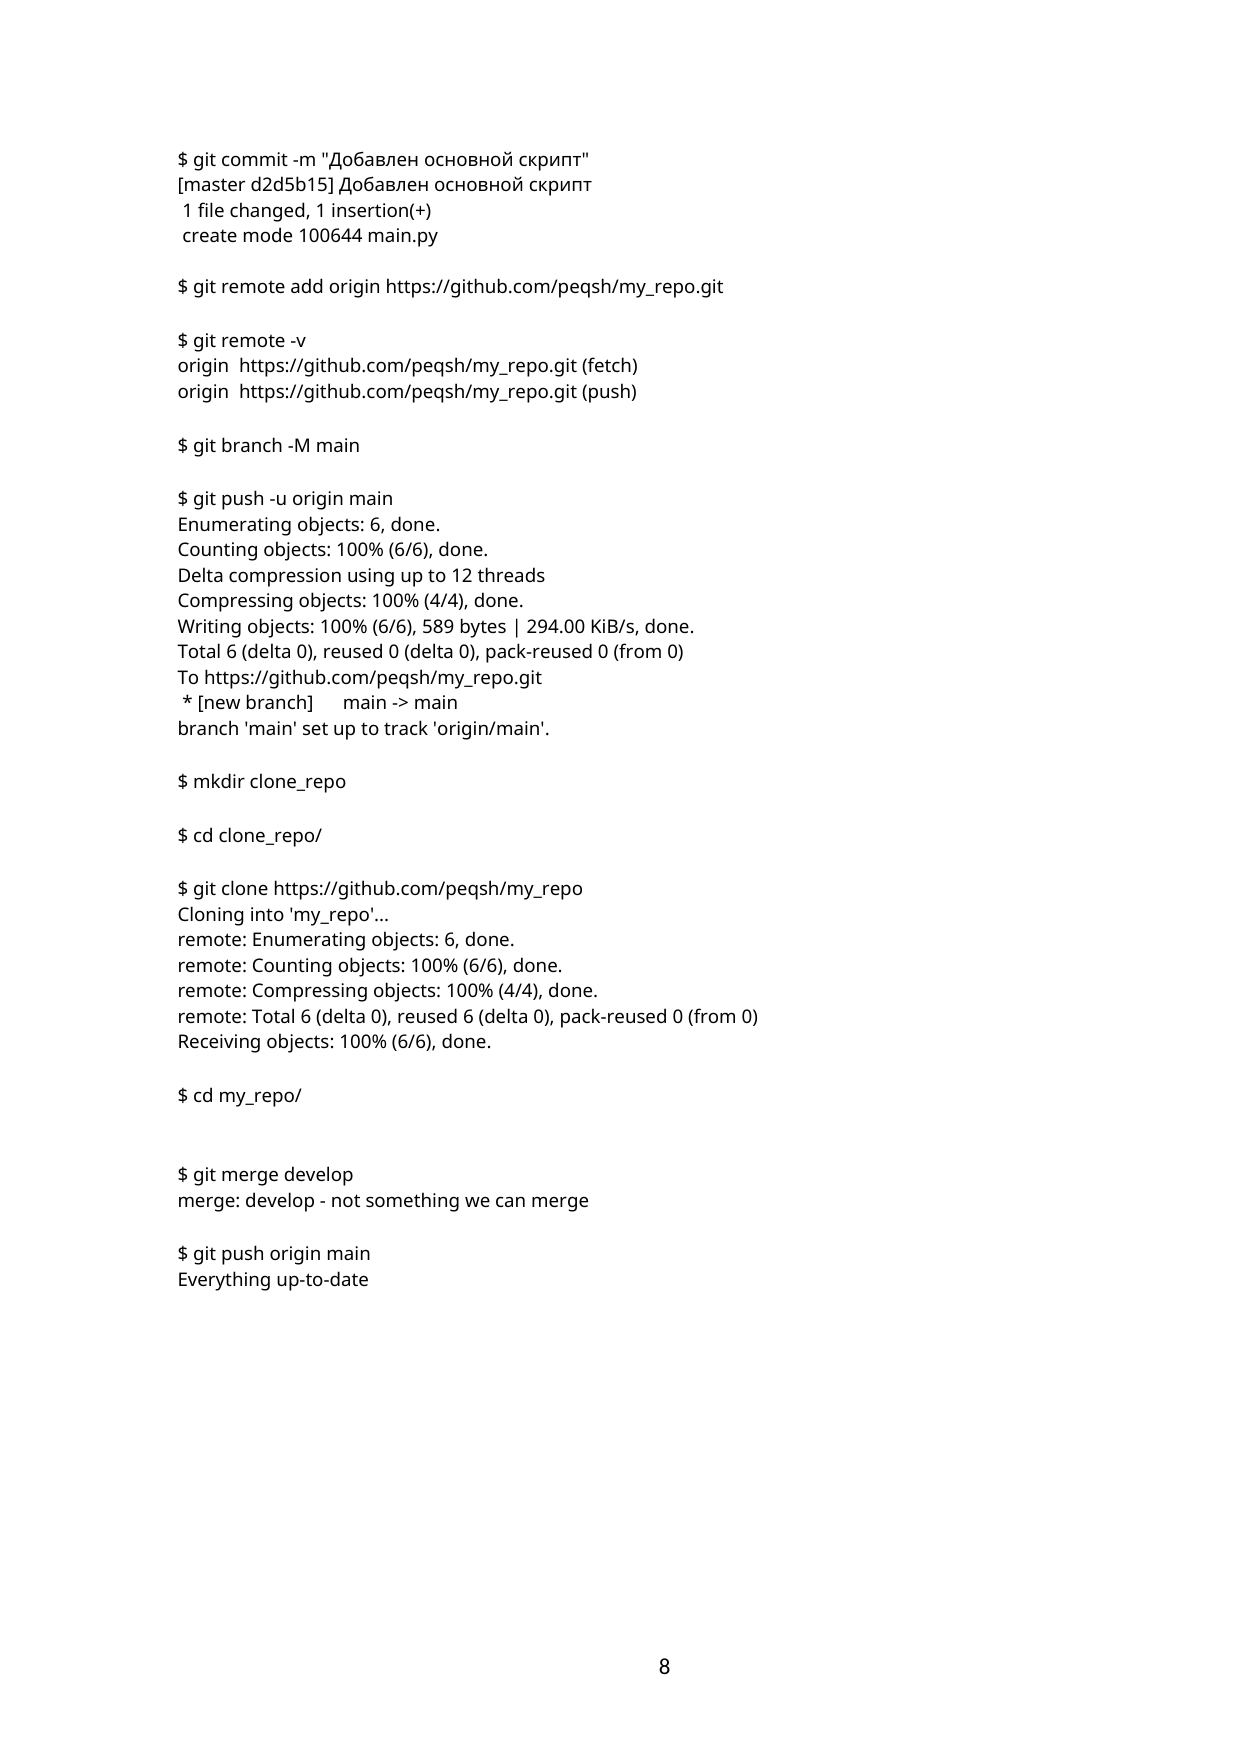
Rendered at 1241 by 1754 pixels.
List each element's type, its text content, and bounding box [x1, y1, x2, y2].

text $ git push origin main [177, 1241, 1152, 1266]
text branch 'main' set up to track 'origin/main'. [177, 715, 1152, 741]
text $ git branch -M main [177, 432, 1152, 457]
text $ git clone https://github.com/peqsh/my_repo [177, 876, 1152, 901]
text Cloning into 'my_repo'... [177, 901, 1152, 927]
text $ cd my_repo/ [177, 1082, 1152, 1108]
text $ git commit -m "Добавлен основной скрипт" [177, 146, 1152, 172]
text * [new branch] main -> main [177, 689, 1152, 715]
text create mode 100644 main.py [177, 223, 1152, 248]
text origin https://github.com/peqsh/my_repo.git (fetch) [177, 353, 1152, 378]
text [master d2d5b15] Добавлен основной скрипт [177, 172, 1152, 197]
text Counting objects: 100% (6/6), done. [177, 536, 1152, 562]
text To https://github.com/peqsh/my_repo.git [177, 664, 1152, 689]
text Receiving objects: 100% (6/6), done. [177, 1029, 1152, 1054]
text $ cd clone_repo/ [177, 822, 1152, 848]
text merge: develop - not something we can merge [177, 1187, 1152, 1212]
text Compressing objects: 100% (4/4), done. [177, 587, 1152, 613]
text remote: Total 6 (delta 0), reused 6 (delta 0), pack-reused 0 (from 0) [177, 1003, 1152, 1029]
text remote: Counting objects: 100% (6/6), done. [177, 952, 1152, 978]
text Total 6 (delta 0), reused 0 (delta 0), pack-reused 0 (from 0) [177, 638, 1152, 664]
text Delta compression using up to 12 threads [177, 562, 1152, 587]
text $ git remote add origin https://github.com/peqsh/my_repo.git [177, 274, 1152, 299]
text Enumerating objects: 6, done. [177, 511, 1152, 536]
text 1 file changed, 1 insertion(+) [177, 197, 1152, 223]
text $ mkdir clone_repo [177, 769, 1152, 794]
text origin https://github.com/peqsh/my_repo.git (push) [177, 378, 1152, 404]
text remote: Enumerating objects: 6, done. [177, 927, 1152, 952]
text remote: Compressing objects: 100% (4/4), done. [177, 978, 1152, 1003]
text Writing objects: 100% (6/6), 589 bytes | 294.00 KiB/s, done. [177, 613, 1152, 638]
text $ git push -u origin main [177, 485, 1152, 511]
text Everything up-to-date [177, 1266, 1152, 1292]
text $ git remote -v [177, 327, 1152, 353]
text $ git merge develop [177, 1161, 1152, 1187]
